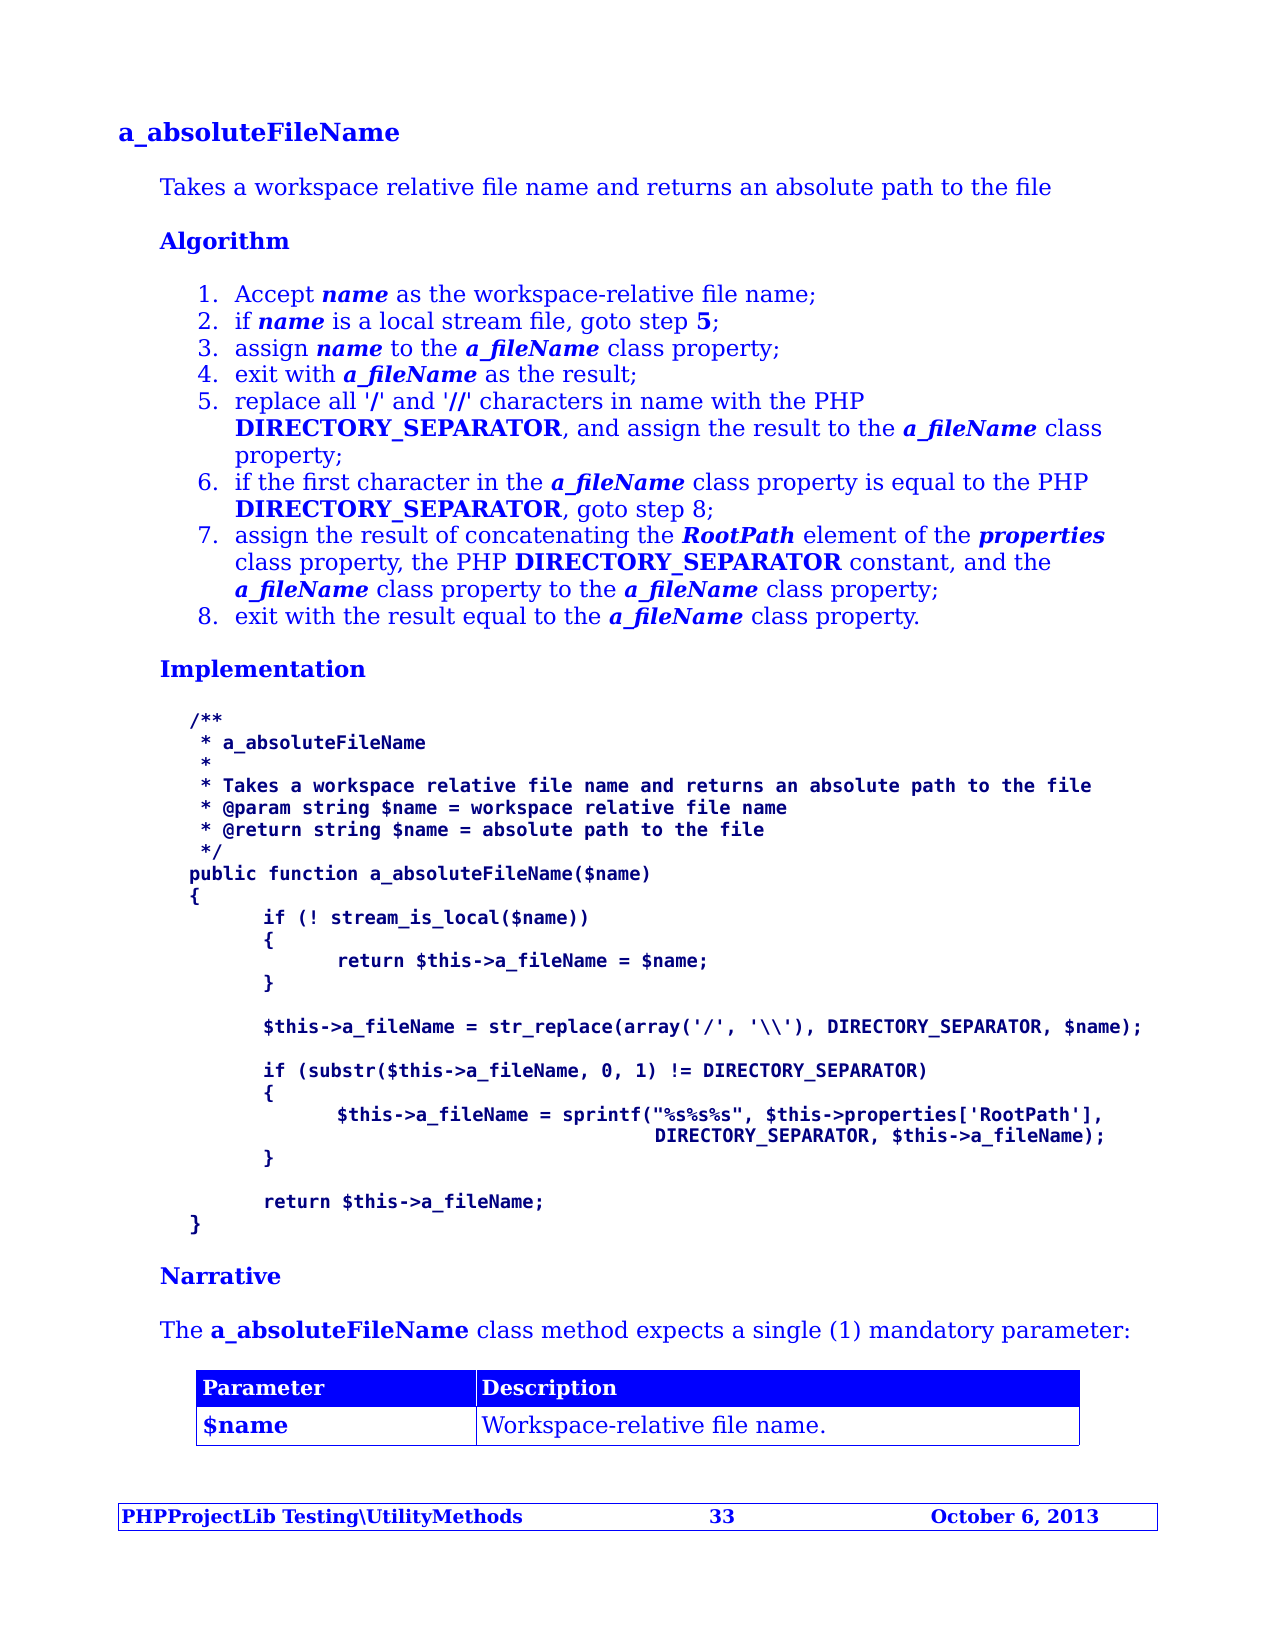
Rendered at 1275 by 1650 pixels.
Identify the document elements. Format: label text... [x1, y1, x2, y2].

list * Takes a workspace relative file name and returns an absolute path to the file [189, 775, 1157, 797]
text Takes a workspace relative file name and returns an absolute path to the file [159, 174, 1157, 201]
list assign name to the a_fileName class property; [197, 335, 1157, 361]
table_header Parameter [197, 1371, 476, 1406]
table_cell $name [197, 1407, 476, 1445]
list DIRECTORY_SEPARATOR, $this->a_fileName); [189, 1125, 1157, 1147]
list if the first character in the a_fileName class property is equal to the PHP DIRECTORY_SEPARATOR, goto step 8; [197, 469, 1157, 523]
list * a_absoluteFileName [189, 732, 1157, 753]
list } [189, 972, 1157, 994]
list if (substr($this->a_fileName, 0, 1) != DIRECTORY_SEPARATOR) [189, 1060, 1157, 1082]
text Implementation [159, 656, 1157, 683]
list Accept name as the workspace-relative file name; [197, 281, 1157, 308]
title a_absoluteFileName [118, 118, 1157, 147]
list assign the result of concatenating the RootPath element of the properties class property, the PHP DIRECTORY_SEPARATOR constant, and the a_fileName class property to the a_fileName class property; [197, 523, 1157, 603]
list * @return string $name = absolute path to the file [189, 819, 1157, 841]
table_cell Workspace-relative file name. [477, 1407, 1079, 1445]
list if name is a local stream file, goto step 5; [197, 308, 1157, 335]
list * [189, 753, 1157, 775]
text Algorithm [159, 227, 1157, 254]
text Narrative [159, 1263, 1157, 1290]
list } [189, 1213, 1157, 1237]
list if (! stream_is_local($name)) [189, 907, 1157, 928]
list return $this->a_fileName; [189, 1191, 1157, 1213]
list * @param string $name = workspace relative file name [189, 797, 1157, 819]
text The a_absoluteFileName class method expects a single (1) mandatory parameter: [159, 1317, 1157, 1344]
list $this->a_fileName = str_replace(array('/', '\\'), DIRECTORY_SEPARATOR, $name); [189, 1016, 1157, 1038]
list { [189, 1082, 1157, 1103]
list replace all '/' and '//' characters in name with the PHP DIRECTORY_SEPARATOR, and assign the result to the a_fileName class property; [197, 388, 1157, 469]
list /** [189, 710, 1157, 732]
list public function a_absoluteFileName($name) [189, 863, 1157, 885]
table_header Description [477, 1371, 1079, 1406]
list $this->a_fileName = sprintf("%s%s%s", $this->properties['RootPath'], [189, 1103, 1157, 1125]
list { [189, 928, 1157, 950]
list exit with a_fileName as the result; [197, 361, 1157, 388]
list */ [189, 841, 1157, 863]
list exit with the result equal to the a_fileName class property. [197, 603, 1157, 629]
list { [189, 885, 1157, 907]
list return $this->a_fileName = $name; [189, 950, 1157, 972]
list } [189, 1147, 1157, 1169]
